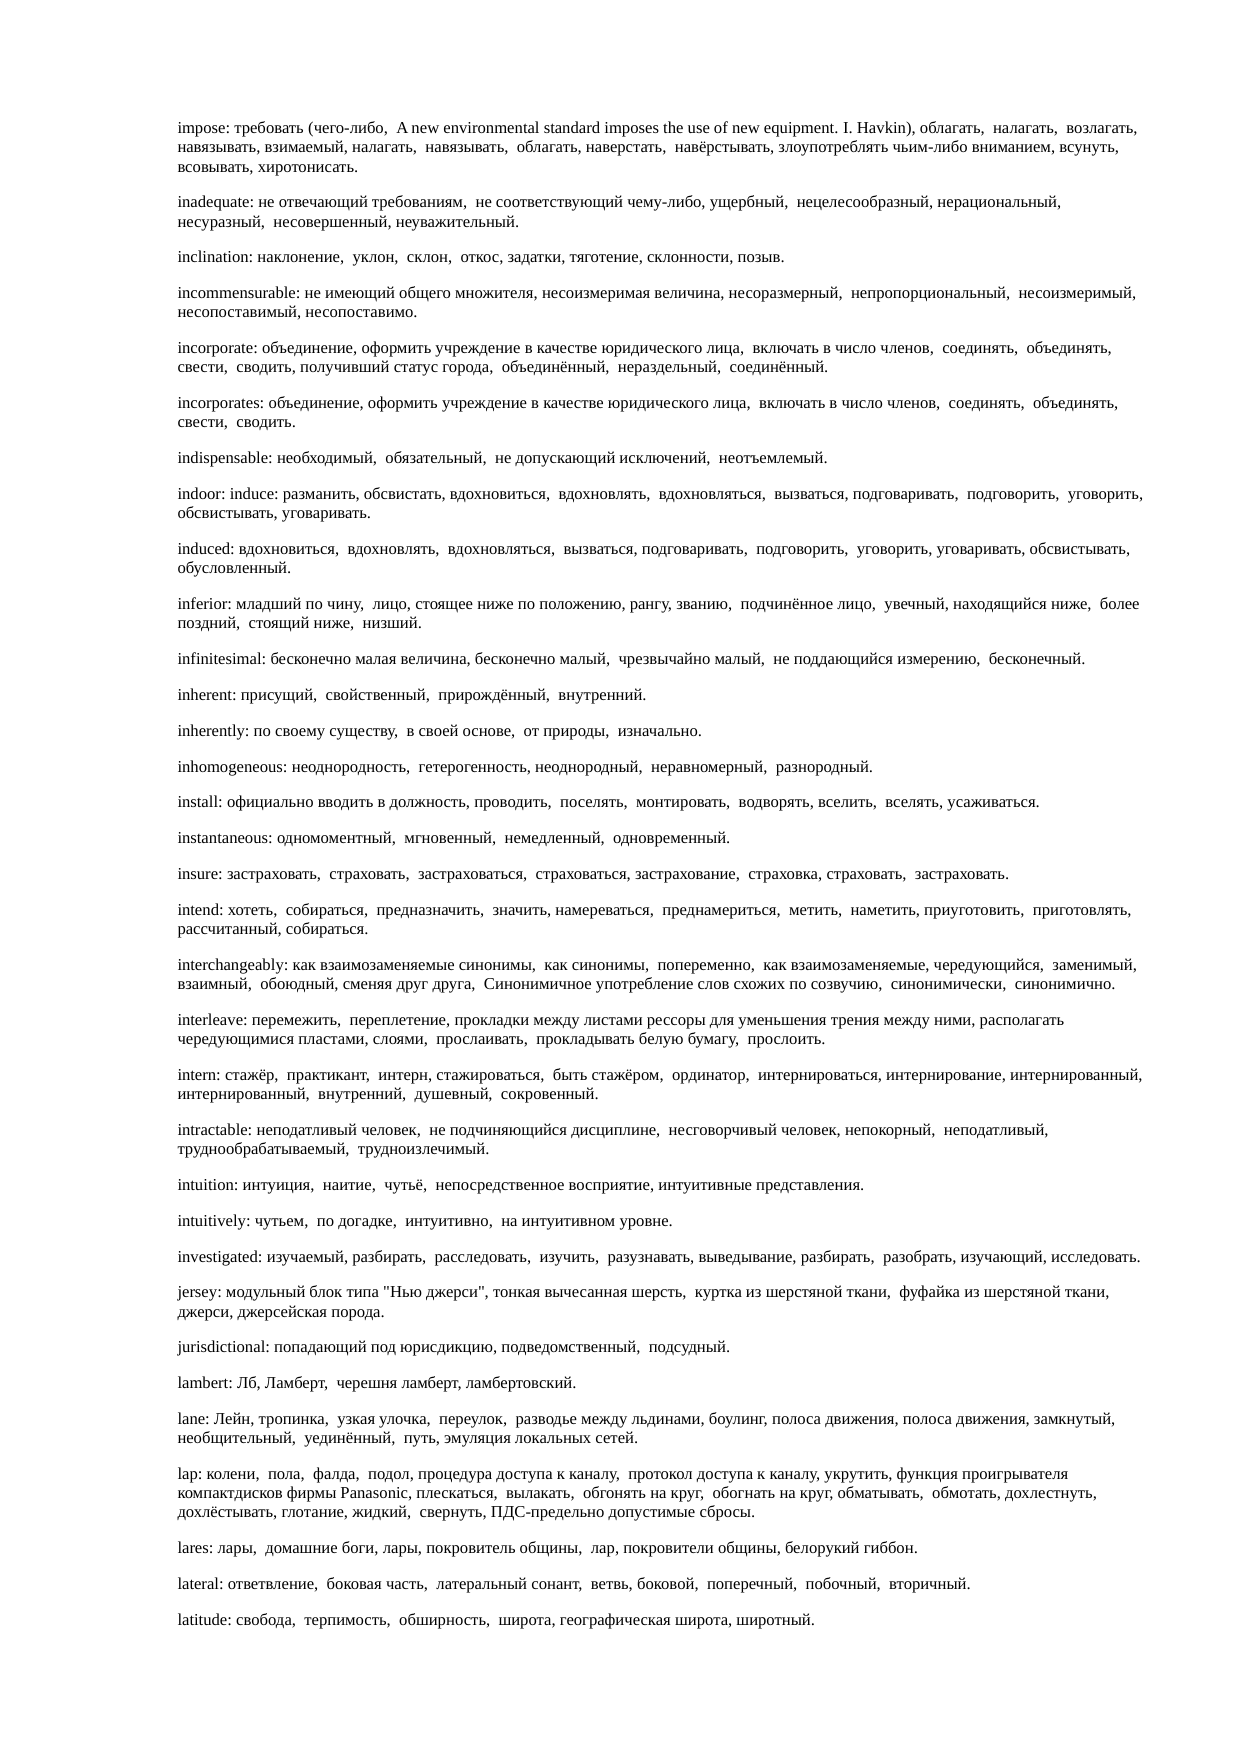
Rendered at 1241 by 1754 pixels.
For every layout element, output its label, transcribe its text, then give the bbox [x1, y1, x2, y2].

text interleave: перемежить, переплетение, прокладки между листами рессоры для уменьшения трения между ними, располагать чередующимися пластами, слоями, прослаивать, прокладывать белую бумагу, прослоить. [177, 1010, 1152, 1048]
text inhomogeneous: неоднородность, гетерогенность, неоднородный, неравномерный, разнородный. [177, 756, 1152, 776]
text intuition: интуиция, наитие, чутьё, непосредственное восприятие, интуитивные представления. [177, 1175, 1152, 1194]
text insure: застраховать, страховать, застраховаться, страховаться, застрахование, страховка, страховать, застраховать. [177, 864, 1152, 883]
text lares: лары, домашние боги, лары, покровитель общины, лар, покровители общины, белорукий гиббон. [177, 1538, 1152, 1557]
text inferior: младший по чину, лицо, стоящее ниже по положению, рангу, званию, подчинённое лицо, увечный, находящийся ниже, более поздний, стоящий ниже, низший. [177, 594, 1152, 632]
text latitude: свобода, терпимость, обширность, широта, географическая широта, широтный. [177, 1610, 1152, 1629]
text incorporate: объединение, оформить учреждение в качестве юридического лица, включать в число членов, соединять, объединять, свести, сводить, получивший статус города, объединённый, нераздельный, соединённый. [177, 338, 1152, 376]
text inclination: наклонение, уклон, склон, откос, задатки, тяготение, склонности, позыв. [177, 247, 1152, 266]
text intuitively: чутьем, по догадке, интуитивно, на интуитивном уровне. [177, 1211, 1152, 1230]
text inherently: по своему существу, в своей основе, от природы, изначально. [177, 721, 1152, 740]
text impose: требовать (чего-либо, A new environmental standard imposes the use of new equipment. I. Havkin), облагать, налагать, возлагать, навязывать, взимаемый, налагать, навязывать, облагать, наверстать, навёрстывать, злоупотреблять чьим-либо вниманием, всунуть, всовывать, хиротонисать. [177, 118, 1152, 176]
text incorporates: объединение, оформить учреждение в качестве юридического лица, включать в число членов, соединять, объединять, свести, сводить. [177, 393, 1152, 431]
text instantaneous: одномоментный, мгновенный, немедленный, одновременный. [177, 828, 1152, 847]
text intern: стажёр, практикант, интерн, стажироваться, быть стажёром, ординатор, интернироваться, интернирование, интернированный, интернированный, внутренний, душевный, сокровенный. [177, 1065, 1152, 1103]
text lap: колени, пола, фалда, подол, процедура доступа к каналу, протокол доступа к каналу, укрутить, функция проигрывателя компактдисков фирмы Panasonic, плескаться, вылакать, обгонять на круг, обогнать на круг, обматывать, обмотать, дохлестнуть, дохлёстывать, глотание, жидкий, свернуть, ПДС-предельно допустимые сбросы. [177, 1464, 1152, 1521]
text investigated: изучаемый, разбирать, расследовать, изучить, разузнавать, выведывание, разбирать, разобрать, изучающий, исследовать. [177, 1246, 1152, 1266]
text lateral: ответвление, боковая часть, латеральный сонант, ветвь, боковой, поперечный, побочный, вторичный. [177, 1574, 1152, 1593]
text jurisdictional: попадающий под юрисдикцию, подведомственный, подсудный. [177, 1337, 1152, 1356]
text induced: вдохновиться, вдохновлять, вдохновляться, вызваться, подговаривать, подговорить, уговорить, уговаривать, обсвистывать, обусловленный. [177, 539, 1152, 577]
text inadequate: не отвечающий требованиям, не соответствующий чему-либо, ущербный, нецелесообразный, нерациональный, несуразный, несовершенный, неуважительный. [177, 192, 1152, 231]
text intractable: неподатливый человек, не подчиняющийся дисциплине, несговорчивый человек, непокорный, неподатливый, труднообрабатываемый, трудноизлечимый. [177, 1120, 1152, 1158]
text interchangeably: как взаимозаменяемые синонимы, как синонимы, попеременно, как взаимозаменяемые, чередующийся, заменимый, взаимный, обоюдный, сменяя друг друга, Синонимичное употребление слов схожих по созвучию, синонимически, синонимично. [177, 955, 1152, 993]
text incommensurable: не имеющий общего множителя, несоизмеримая величина, несоразмерный, непропорциональный, несоизмеримый, несопоставимый, несопоставимо. [177, 283, 1152, 321]
text inherent: присущий, свойственный, прирождённый, внутренний. [177, 685, 1152, 704]
text intend: хотеть, собираться, предназначить, значить, намереваться, преднамериться, метить, наметить, приуготовить, приготовлять, рассчитанный, собираться. [177, 900, 1152, 938]
text jersey: модульный блок типа "Нью джерси", тонкая вычесанная шерсть, куртка из шерстяной ткани, фуфайка из шерстяной ткани, джерси, джерсейская порода. [177, 1282, 1152, 1321]
text indoor: induce: разманить, обсвистать, вдохновиться, вдохновлять, вдохновляться, вызваться, подговаривать, подговорить, уговорить, обсвистывать, уговаривать. [177, 484, 1152, 522]
text install: официально вводить в должность, проводить, поселять, монтировать, водворять, вселить, вселять, усаживаться. [177, 792, 1152, 811]
text lambert: Лб, Ламберт, черешня ламберт, ламбертовский. [177, 1373, 1152, 1392]
text lane: Лейн, тропинка, узкая улочка, переулок, разводье между льдинами, боулинг, полоса движения, полоса движения, замкнутый, необщительный, уединённый, путь, эмуляция локальных сетей. [177, 1409, 1152, 1447]
text indispensable: необходимый, обязательный, не допускающий исключений, неотъемлемый. [177, 448, 1152, 467]
text infinitesimal: бесконечно малая величина, бесконечно малый, чрезвычайно малый, не поддающийся измерению, бесконечный. [177, 649, 1152, 668]
